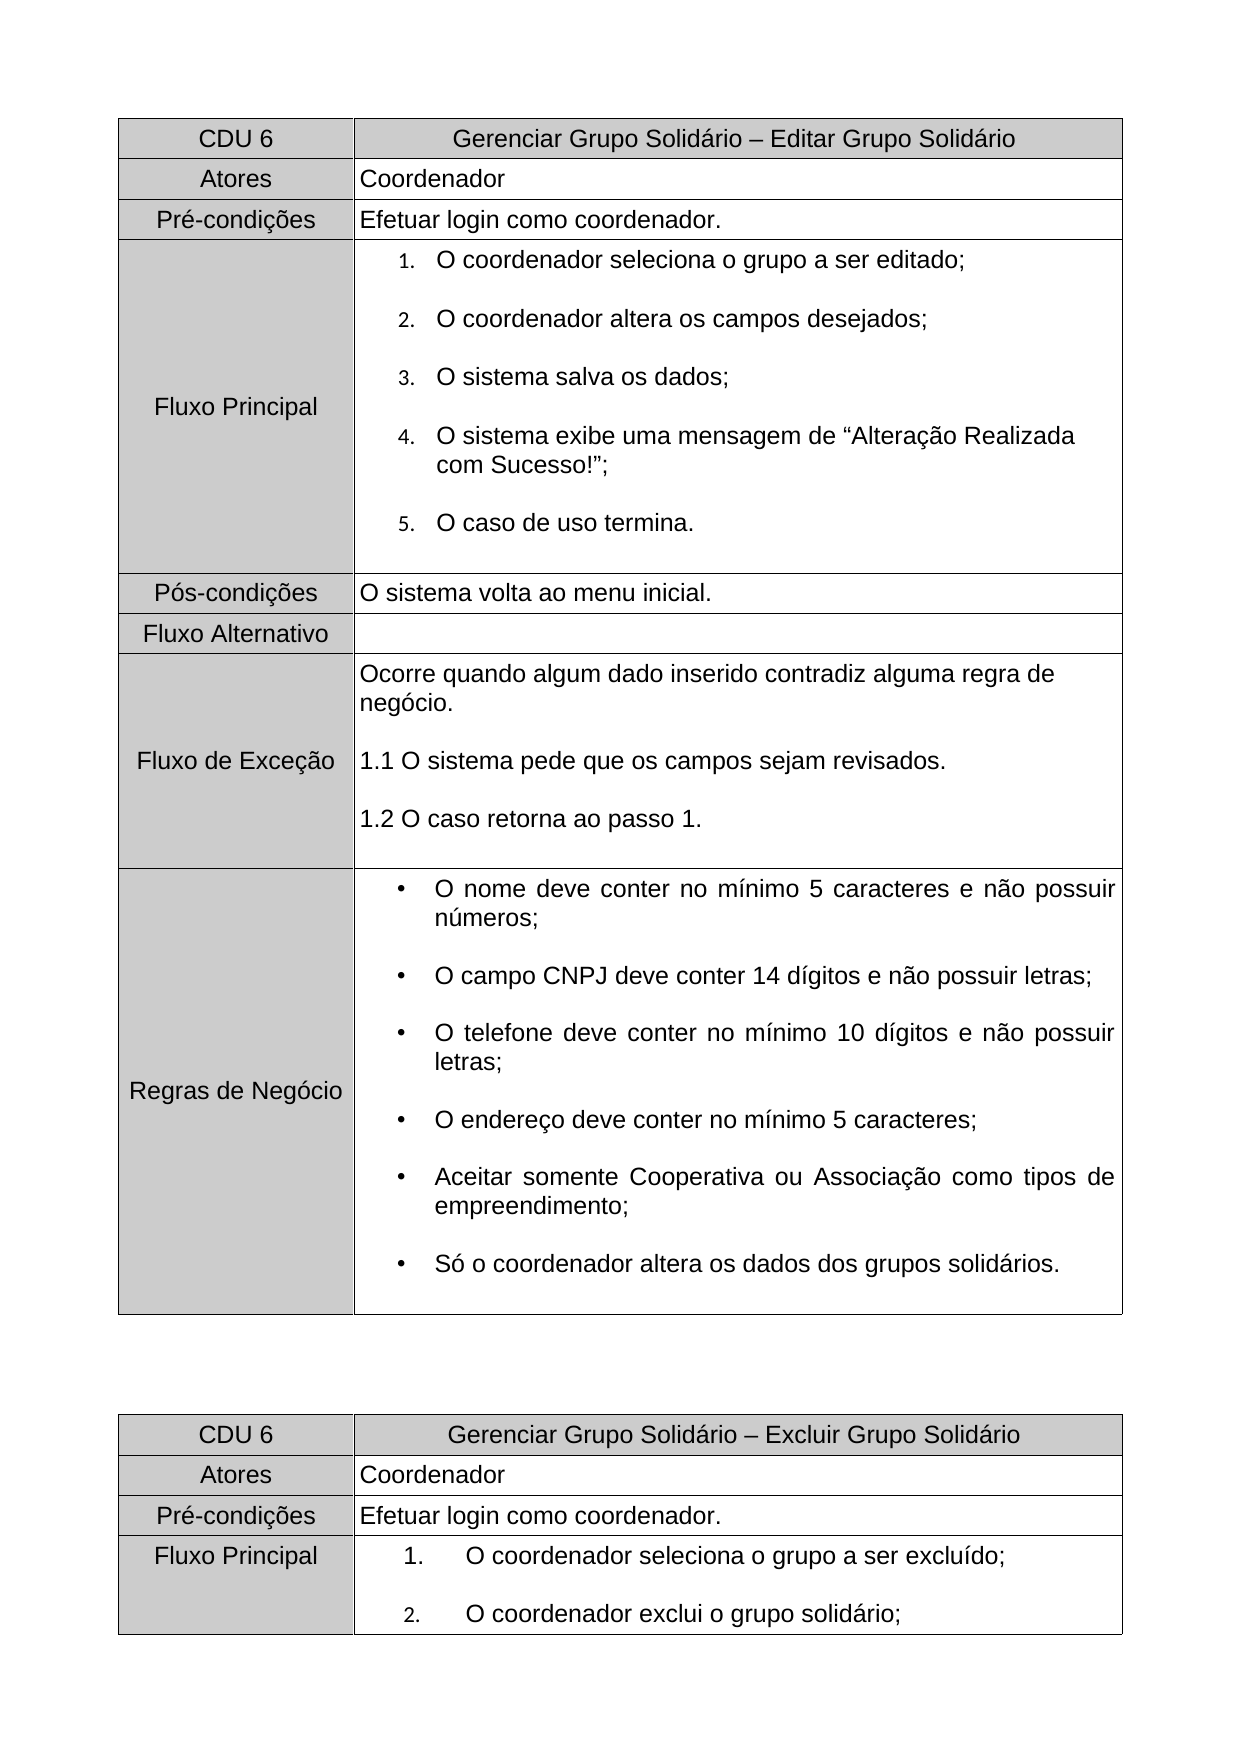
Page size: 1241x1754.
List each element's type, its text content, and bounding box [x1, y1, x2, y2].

table_cell Fluxo Principal [119, 240, 353, 573]
table_cell Fluxo Alternativo [119, 614, 353, 653]
table_cell O sistema volta ao menu inicial. [355, 574, 1122, 613]
table_cell Fluxo Principal [119, 1536, 353, 1634]
table_cell Pós-condições [119, 574, 353, 613]
table_cell Atores [119, 159, 353, 199]
table_header Gerenciar Grupo Solidário – Editar Grupo Solidário [355, 119, 1122, 158]
table_header CDU 6 [119, 1415, 353, 1455]
table_header CDU 6 [119, 119, 353, 158]
table_cell Pré-condições [119, 1496, 353, 1535]
table_cell Coordenador [355, 1456, 1122, 1495]
table_cell Ocorre quando algum dado inserido contradiz alguma regra de negócio. 1.1 O sistema pede que os campos sejam revisados. 1.2 O caso retorna ao passo 1. [355, 654, 1122, 868]
table_cell [355, 614, 1122, 653]
table_header Gerenciar Grupo Solidário – Excluir Grupo Solidário [355, 1415, 1122, 1455]
table_cell O coordenador seleciona o grupo a ser editado; O coordenador altera os campos desejados; O sistema salva os dados; O sistema exibe uma mensagem de “Alteração Realizada com Sucesso!”; O caso de uso termina. [355, 240, 1122, 573]
table_cell Pré-condições [119, 200, 353, 239]
table_cell Coordenador [355, 159, 1122, 199]
table_cell Efetuar login como coordenador. [355, 200, 1122, 239]
table_cell Efetuar login como coordenador. [355, 1496, 1122, 1535]
table_cell Fluxo de Exceção [119, 654, 353, 868]
table_cell O coordenador seleciona o grupo a ser excluído; O coordenador exclui o grupo solidário; O sistema exclui os dados; O sistema exibe uma mensagem de “Exclusão Realizada com Sucesso!”; O caso de uso termina. [355, 1536, 1122, 1634]
table_cell Regras de Negócio [119, 869, 353, 1314]
table_cell Atores [119, 1456, 353, 1495]
table_cell O nome deve conter no mínimo 5 caracteres e não possuir números; O campo CNPJ deve conter 14 dígitos e não possuir letras; O telefone deve conter no mínimo 10 dígitos e não possuir letras; O endereço deve conter no mínimo 5 caracteres; Aceitar somente Cooperativa ou Associação como tipos de empreendimento; Só o coordenador altera os dados dos grupos solidários. [355, 869, 1122, 1314]
